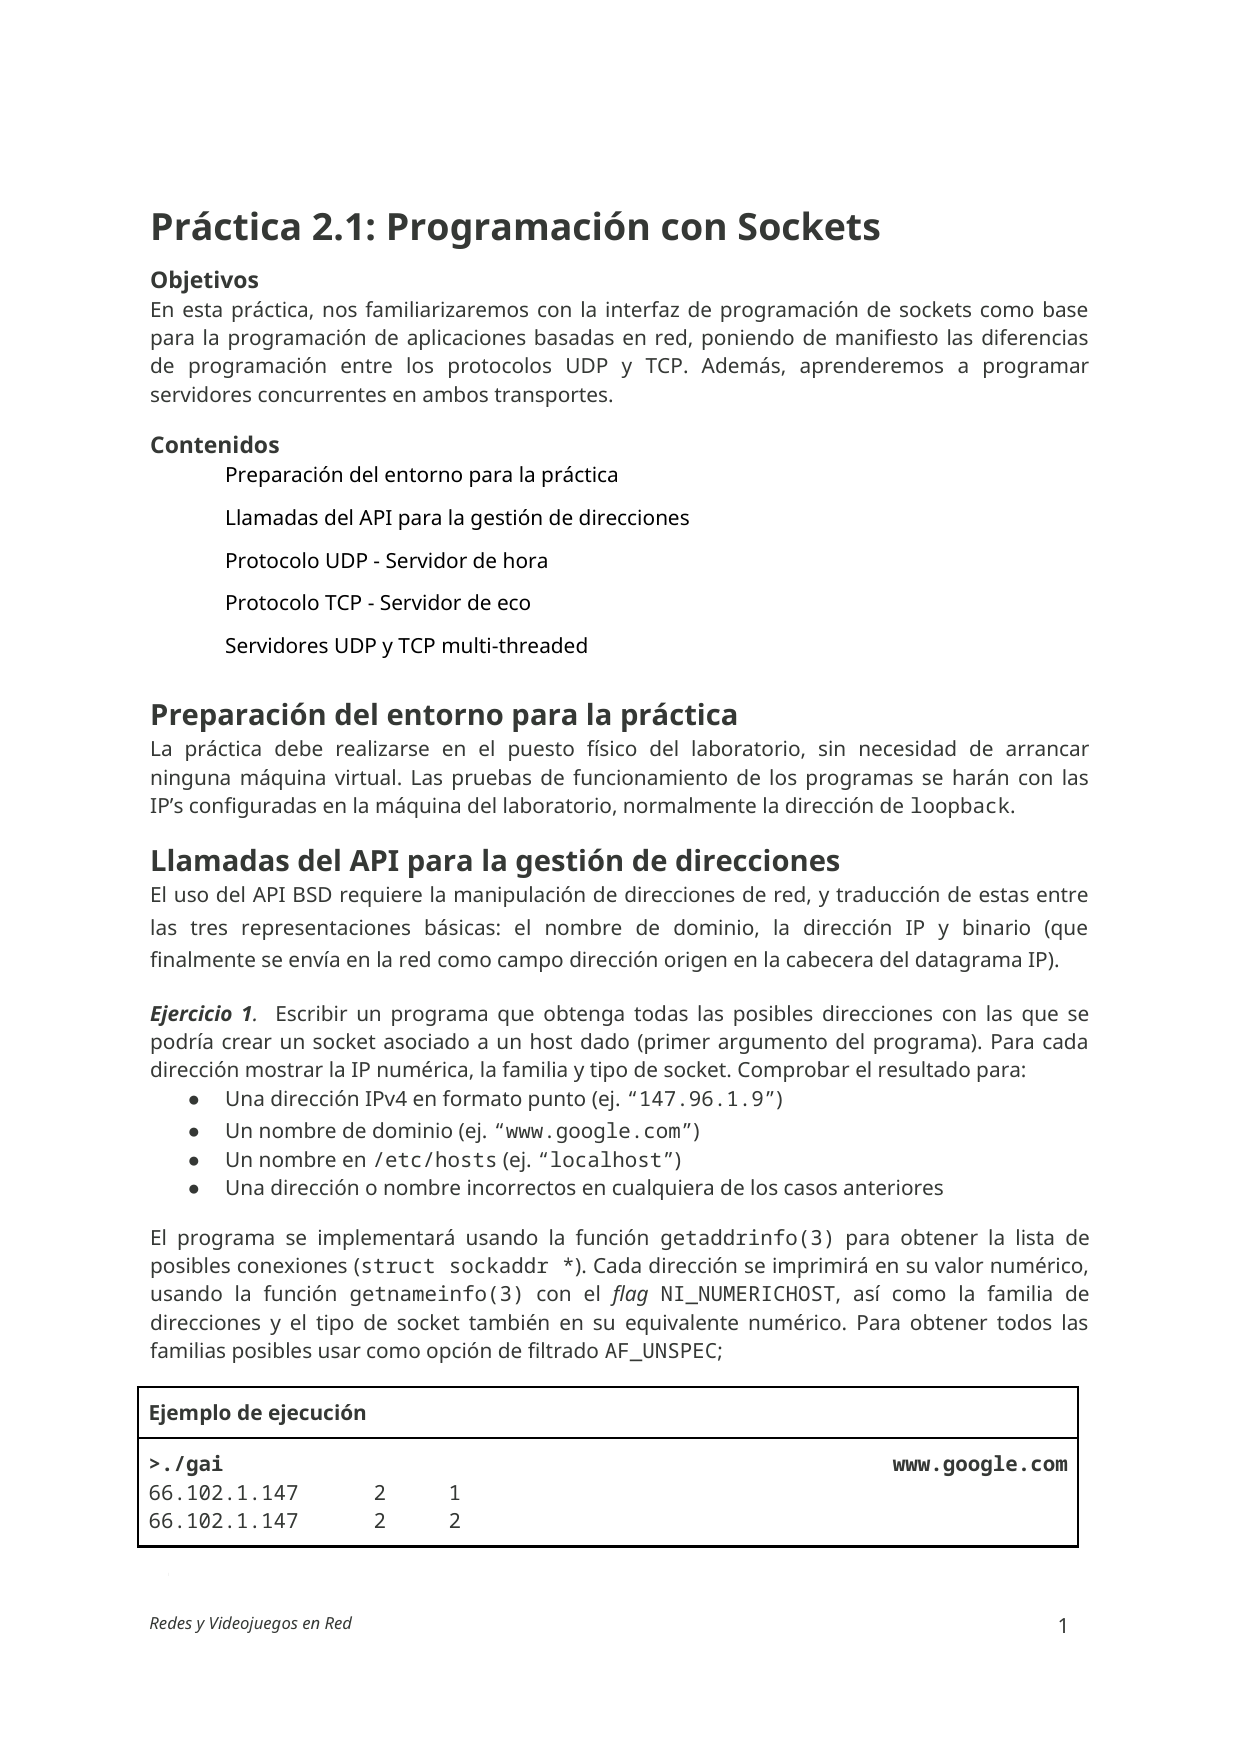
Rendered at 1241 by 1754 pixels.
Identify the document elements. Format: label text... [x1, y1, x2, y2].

subtitle Llamadas del API para la gestión de direcciones [150, 840, 1090, 880]
text Protocolo UDP - Servidor de hora [225, 546, 1090, 574]
text Servidores UDP y TCP multi-threaded [225, 631, 1090, 659]
list Un nombre de dominio (ej. “www.google.com”) [187, 1117, 1090, 1145]
text En esta práctica, nos familiarizaremos con la interfaz de programación de sockets como base para la programación de aplicaciones basadas en red, poniendo de manifiesto las diferencias de programación entre los protocolos UDP y TCP. Además, aprenderemos a programar servidores concurrentes en ambos transportes. [150, 295, 1090, 408]
subtitle Preparación del entorno para la práctica [150, 694, 1090, 734]
title Práctica 2.1: Programación con Sockets [150, 200, 1090, 251]
text El programa se implementará usando la función getaddrinfo(3) para obtener la lista de posibles conexiones (struct sockaddr *). Cada dirección se imprimirá en su valor numérico, usando la función getnameinfo(3) con el flag NI_NUMERICHOST, así como la familia de direcciones y el tipo de socket también en su equivalente numérico. Para obtener todos las familias posibles usar como opción de filtrado AF_UNSPEC; [150, 1223, 1090, 1365]
text Contenidos [150, 429, 1090, 461]
text Objetivos [150, 263, 1090, 295]
list Una dirección o nombre incorrectos en cualquiera de los casos anteriores [187, 1173, 1090, 1202]
text La práctica debe realizarse en el puesto físico del laboratorio, sin necesidad de arrancar ninguna máquina virtual. Las pruebas de funcionamiento de los programas se harán con las IP’s configuradas en la máquina del laboratorio, normalmente la dirección de loopback. [150, 734, 1090, 819]
text El uso del API BSD requiere la manipulación de direcciones de red, y traducción de estas entre las tres representaciones básicas: el nombre de dominio, la dirección IP y binario (que finalmente se envía en la red como campo dirección origen en la cabecera del datagrama IP). [150, 880, 1090, 974]
text Llamadas del API para la gestión de direcciones [225, 503, 1090, 532]
list Una dirección IPv4 en formato punto (ej. “147.96.1.9”) [187, 1084, 1090, 1112]
text Ejercicio 1. Escribir un programa que obtenga todas las posibles direcciones con las que se podría crear un socket asociado a un host dado (primer argumento del programa). Para cada dirección mostrar la IP numérica, la familia y tipo de socket. Comprobar el resultado para: [150, 999, 1090, 1084]
list Un nombre en /etc/hosts (ej. “localhost”) [187, 1145, 1090, 1173]
table_header Ejemplo de ejecución [139, 1388, 1077, 1437]
text Protocolo TCP - Servidor de eco [225, 588, 1090, 617]
table_cell >./gai www.google.com 66.102.1.147 2 1 66.102.1.147 2 2 [139, 1439, 1077, 1545]
text Preparación del entorno para la práctica [225, 461, 1090, 489]
